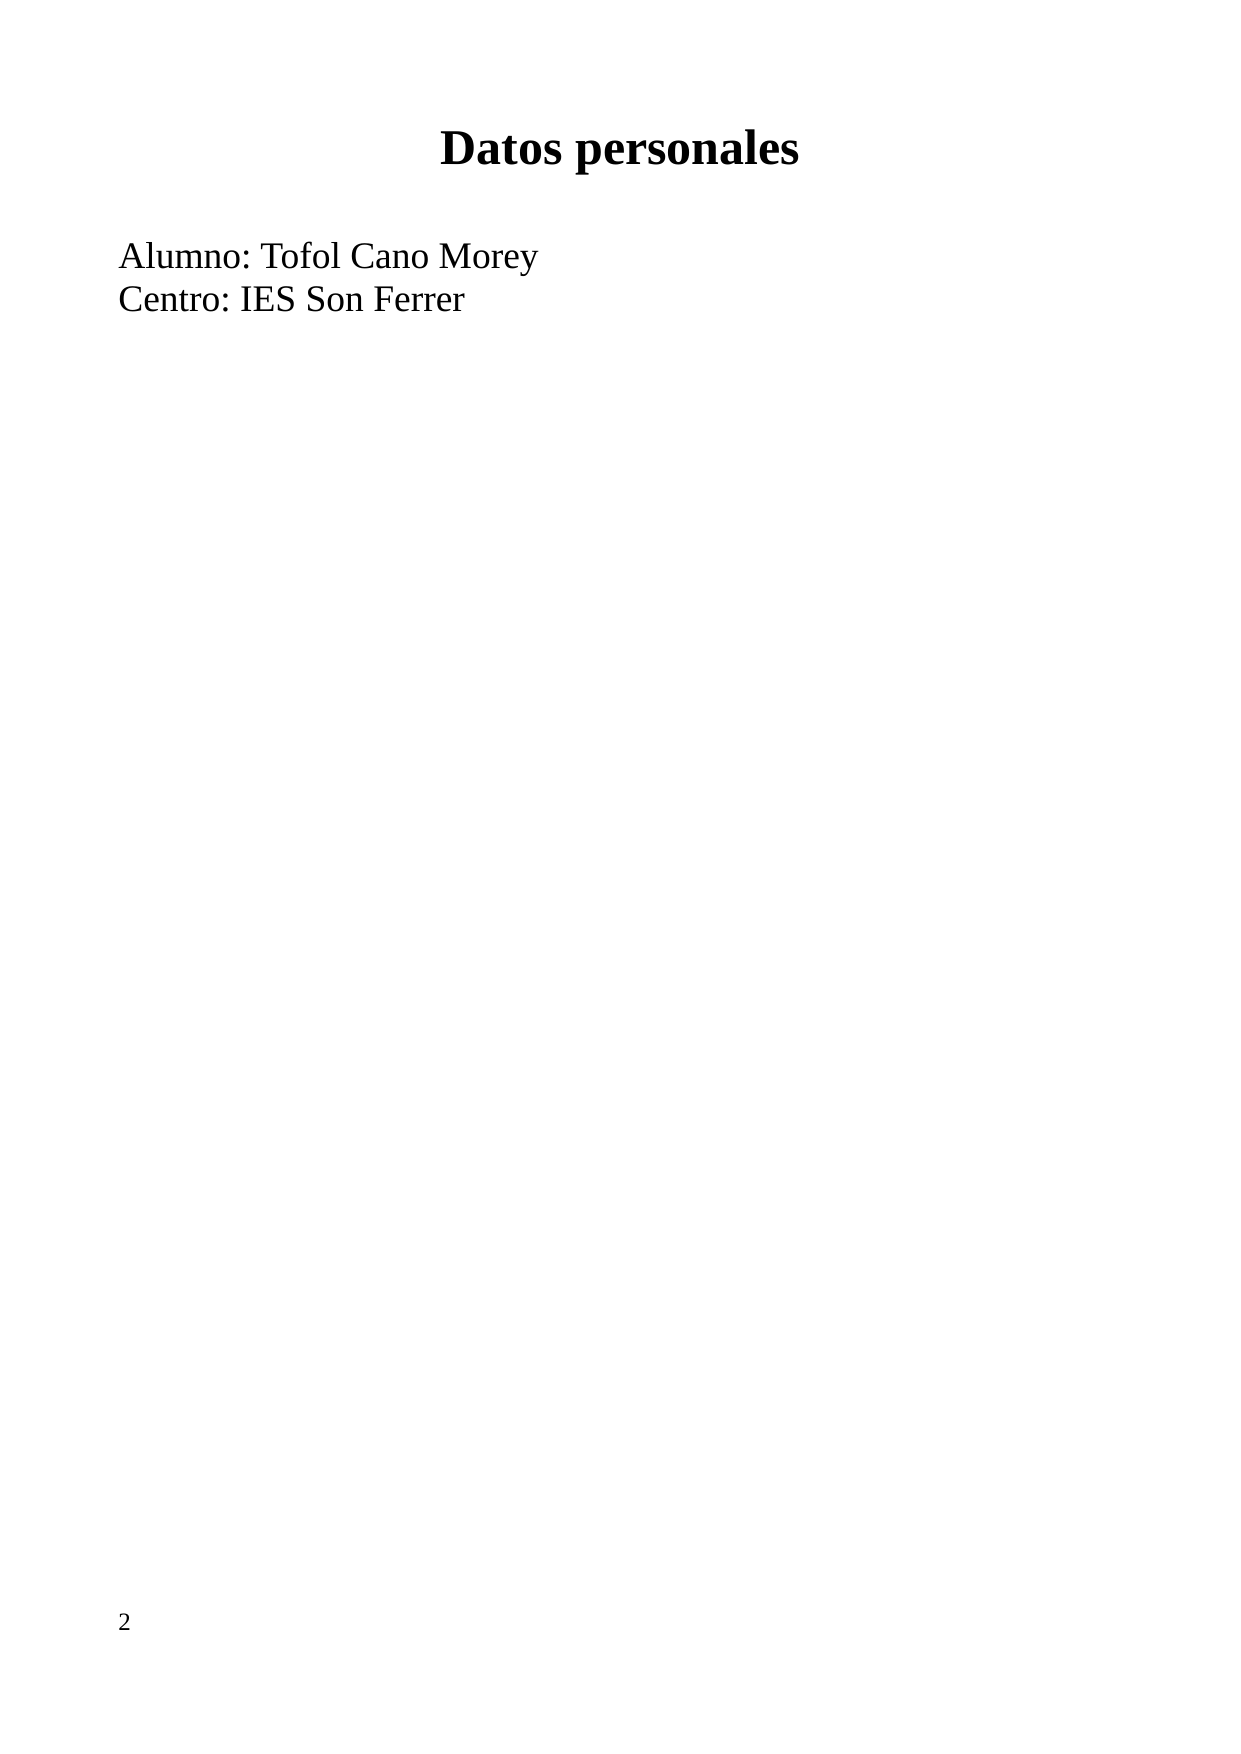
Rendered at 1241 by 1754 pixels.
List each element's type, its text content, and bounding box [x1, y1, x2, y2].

text Alumno: Tofol Cano Morey [118, 233, 1122, 276]
text Datos personales [118, 118, 1122, 176]
text Centro: IES Son Ferrer [118, 276, 1122, 319]
